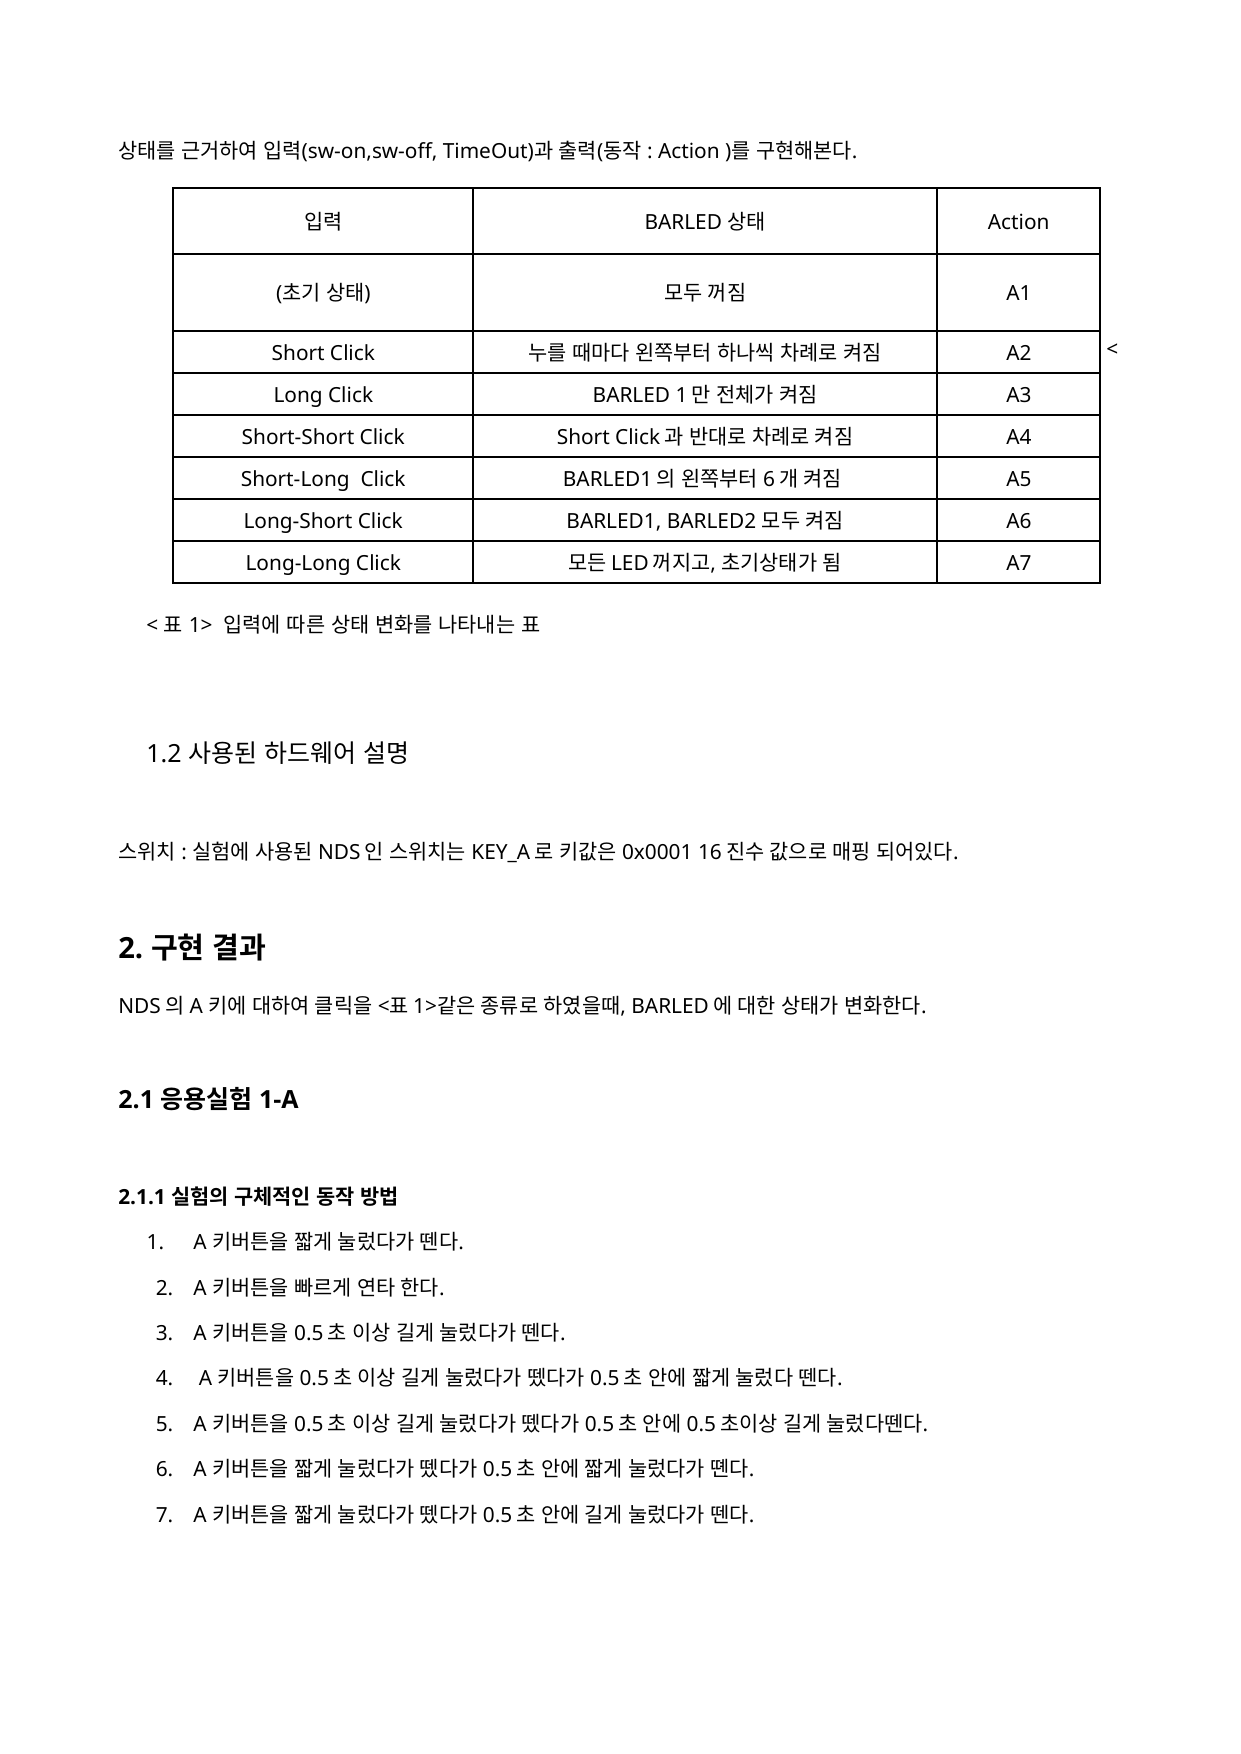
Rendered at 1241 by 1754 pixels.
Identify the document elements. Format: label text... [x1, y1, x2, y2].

table_cell 모두 꺼짐 [474, 255, 936, 330]
text << 표 1> 입력에 따른 상태 변화를 나타내는 표 [146, 181, 1122, 638]
table_cell Long-Short Click [174, 500, 472, 540]
text 상태를 근거하여 입력(sw-on,sw-off, TimeOut)과 출력(동작 : Action )를 구현해본다. [118, 136, 1122, 164]
table_cell A2 [938, 332, 1099, 372]
table_cell A4 [938, 416, 1099, 456]
text 2. 구현 결과 [118, 928, 1122, 967]
text 1.2 사용된 하드웨어 설명 [146, 733, 1122, 770]
list A 키버튼을 짧게 눌렀다가 뗐다가 0.5초 안에 길게 눌렀다가 뗀다. [156, 1500, 1122, 1528]
table_cell 누를 때마다 왼쪽부터 하나씩 차례로 켜짐 [474, 332, 936, 372]
table_cell A7 [938, 542, 1099, 582]
list A 키버튼을 짧게 눌렀다가 뗀다. [146, 1227, 1122, 1256]
table_header Action [938, 189, 1099, 253]
text NDS의 A 키에 대하여 클릭을 <표1>같은 종류로 하였을때, BARLED에 대한 상태가 변화한다. [118, 991, 1122, 1019]
text 2.1 응용실험 1-A [118, 1082, 1122, 1116]
list A 키버튼을 0.5초 이상 길게 눌렀다가 뗐다가 0.5초 안에 0.5초이상 길게 눌렀다뗀다. [156, 1409, 1122, 1437]
table_cell A6 [938, 500, 1099, 540]
table_cell Short-Short Click [174, 416, 472, 456]
table_cell Long-Long Click [174, 542, 472, 582]
table_cell Short Click [174, 332, 472, 372]
table_cell Short-Long Click [174, 458, 472, 498]
text 2.1.1 실험의 구체적인 동작 방법 [118, 1182, 1122, 1210]
table_header 입력 [174, 189, 472, 253]
table_cell Short Click과 반대로 차례로 켜짐 [474, 416, 936, 456]
text 스위치 : 실험에 사용된 NDS인 스위치는 KEY_A로 키값은 0x0001 16진수 값으로 매핑 되어있다. [118, 837, 1122, 865]
table_cell (초기 상태) [174, 255, 472, 330]
table_cell 모든LED꺼지고, 초기상태가 됨 [474, 542, 936, 582]
table_cell A1 [938, 255, 1099, 330]
list A 키버튼을 짧게 눌렀다가 뗐다가 0.5초 안에 짧게 눌렀다가 뗸다. [156, 1454, 1122, 1483]
table_cell A5 [938, 458, 1099, 498]
list A 키버튼을 0.5초 이상 길게 눌렀다가 뗀다. [156, 1318, 1122, 1346]
table_cell BARLED1, BARLED2 모두 켜짐 [474, 500, 936, 540]
table_cell Long Click [174, 374, 472, 414]
list A 키버튼을 0.5초 이상 길게 눌렀다가 뗐다가 0.5초 안에 짧게 눌렀다 뗀다. [156, 1363, 1122, 1392]
table_cell BARLED1의 왼쪽부터 6개 켜짐 [474, 458, 936, 498]
table_cell BARLED 1만 전체가 켜짐 [474, 374, 936, 414]
table_header BARLED 상태 [474, 189, 936, 253]
table_cell A3 [938, 374, 1099, 414]
list A 키버튼을 빠르게 연타 한다. [156, 1273, 1122, 1301]
